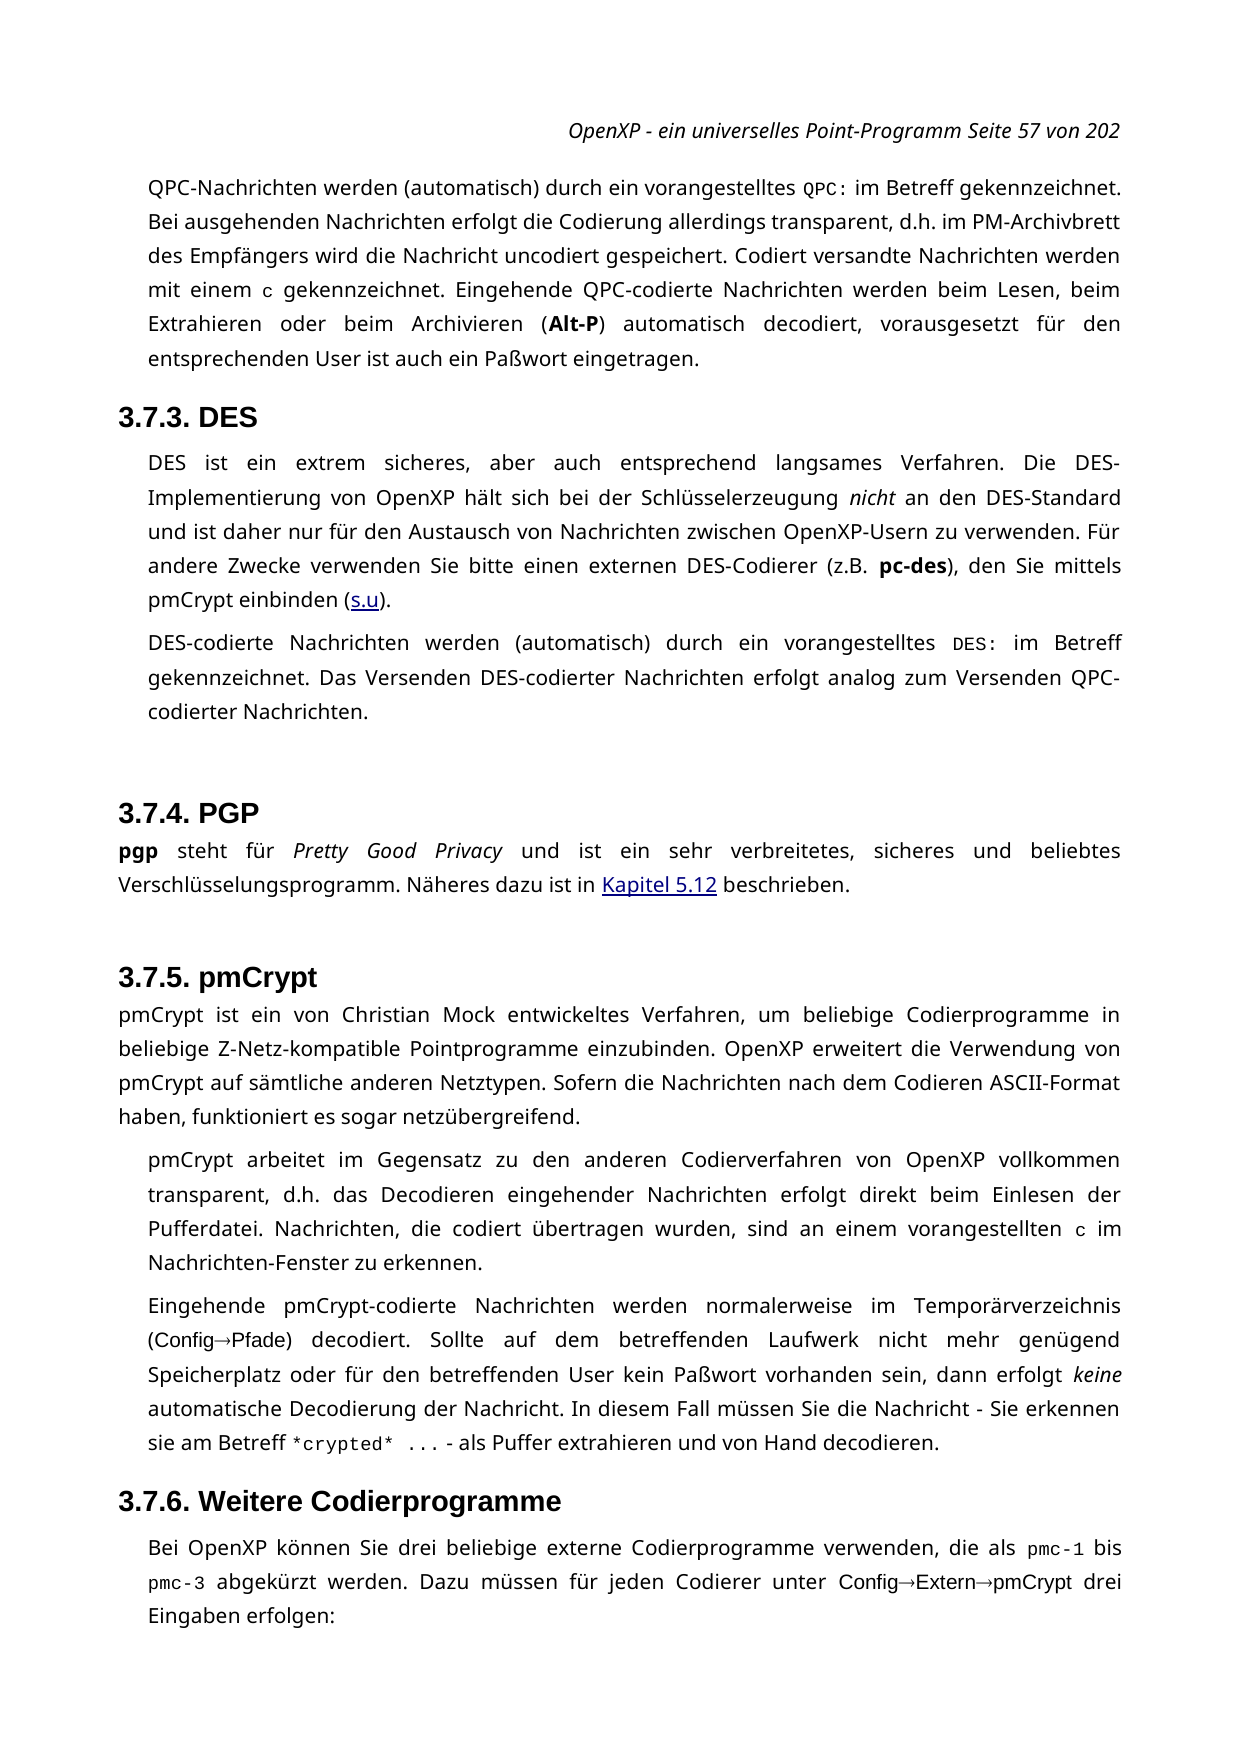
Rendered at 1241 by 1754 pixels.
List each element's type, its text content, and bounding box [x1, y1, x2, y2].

text Eingehende pmCrypt-codierte Nachrichten werden normalerweise im Temporärverzeichnis (Config®Pfade) decodiert. Sollte auf dem betreffenden Laufwerk nicht mehr genügend Speicherplatz oder für den betreffenden User kein Paßwort vorhanden sein, dann erfolgt keine automatische Decodierung der Nachricht. In diesem Fall müssen Sie die Nachricht - Sie erkennen sie am Betreff *crypted* ... - als Puffer extrahieren und von Hand decodieren. [148, 1291, 1122, 1456]
subtitle 3.7.4. PGP [118, 791, 1122, 830]
text pmCrypt ist ein von Christian Mock entwickeltes Verfahren, um beliebige Codierprogramme in beliebige Z-Netz-kompatible Pointprogramme einzubinden. OpenXP erweitert die Verwendung von pmCrypt auf sämtliche anderen Netztypen. Sofern die Nachrichten nach dem Codieren ASCII-Format haben, funktioniert es sogar netzübergreifend. [118, 999, 1122, 1131]
text QPC-Nachrichten werden (automatisch) durch ein vorangestelltes QPC: im Betreff gekennzeichnet. Bei ausgehenden Nachrichten erfolgt die Codierung allerdings transparent, d.h. im PM-Archivbrett des Empfängers wird die Nachricht uncodiert gespeichert. Codiert versandte Nachrichten werden mit einem c gekennzeichnet. Eingehende QPC-codierte Nachrichten werden beim Lesen, beim Extrahieren oder beim Archivieren (Alt-P) automatisch decodiert, vorausgesetzt für den entsprechenden User ist auch ein Paßwort eingetragen. [148, 173, 1122, 372]
text pgp steht für Pretty Good Privacy und ist ein sehr verbreitetes, sicheres und beliebtes Verschlüsselungsprogramm. Näheres dazu ist in Kapitel 5.12 beschrieben. [118, 836, 1122, 898]
text DES-codierte Nachrichten werden (automatisch) durch ein vorangestelltes DES: im Betreff gekennzeichnet. Das Versenden DES-codierter Nachrichten erfolgt analog zum Versenden QPC-codierter Nachrichten. [148, 628, 1122, 725]
text pmCrypt arbeitet im Gegensatz zu den anderen Codierverfahren von OpenXP vollkommen transparent, d.h. das Decodieren eingehender Nachrichten erfolgt direkt beim Einlesen der Pufferdatei. Nachrichten, die codiert übertragen wurden, sind an einem vorangestellten c im Nachrichten-Fenster zu erkennen. [148, 1145, 1122, 1276]
subtitle 3.7.5. pmCrypt [118, 955, 1122, 994]
subtitle 3.7.3. DES [118, 394, 1122, 433]
subtitle 3.7.6. Weitere Codierprogramme [118, 1479, 1122, 1518]
text DES ist ein extrem sicheres, aber auch entsprechend langsames Verfahren. Die DES-Implementierung von OpenXP hält sich bei der Schlüsselerzeugung nicht an den DES-Standard und ist daher nur für den Austausch von Nachrichten zwischen OpenXP-Usern zu verwenden. Für andere Zwecke verwenden Sie bitte einen externen DES-Codierer (z.B. pc-des), den Sie mittels pmCrypt einbinden (s.u). [148, 448, 1122, 613]
text Bei OpenXP können Sie drei beliebige externe Codierprogramme verwenden, die als pmc-1 bis pmc-3 abgekürzt werden. Dazu müssen für jeden Codierer unter Config®Extern®pmCrypt drei Eingaben erfolgen: [148, 1533, 1122, 1629]
